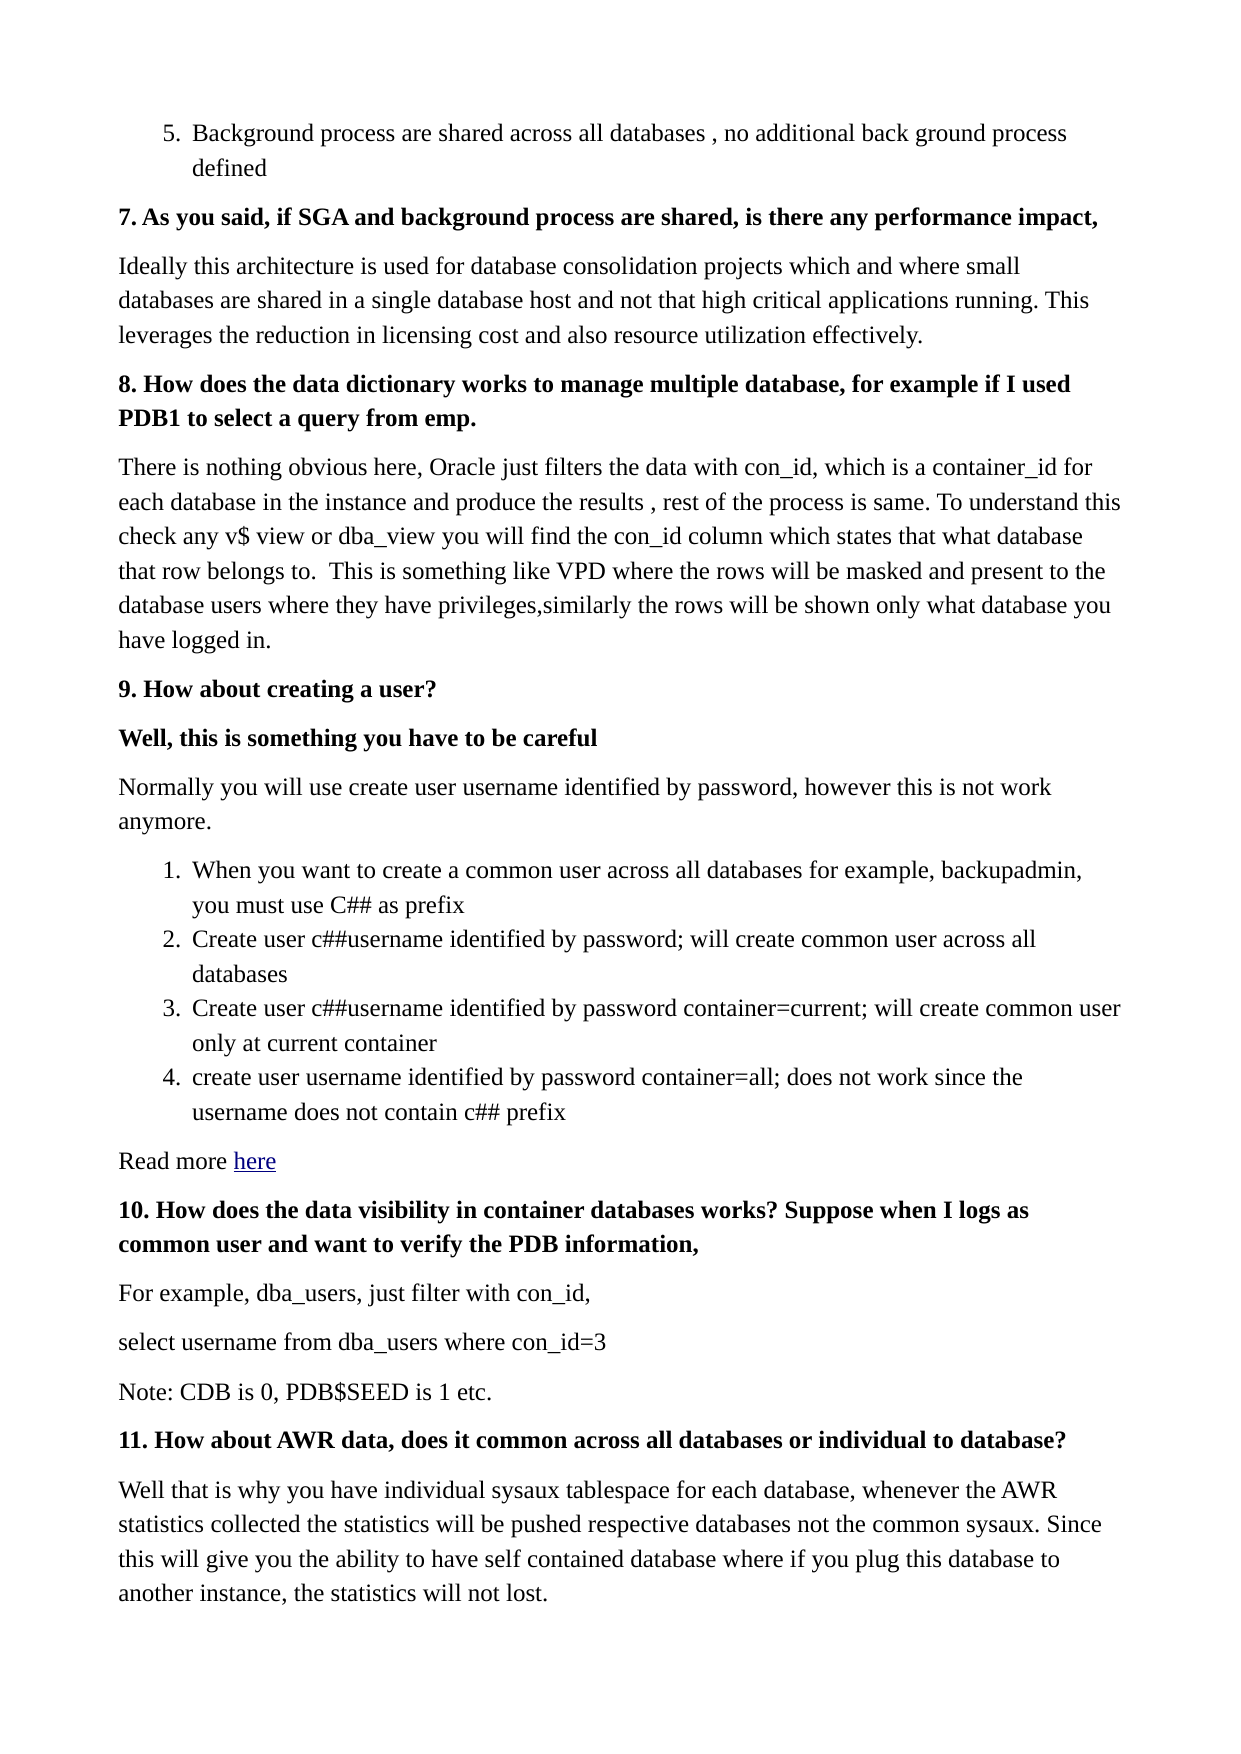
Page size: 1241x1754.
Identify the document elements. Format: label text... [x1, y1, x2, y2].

list Background process are shared across all databases , no additional back ground process defined [162, 118, 1122, 181]
text 7. As you said, if SGA and background process are shared, is there any performance impact, [118, 202, 1122, 230]
text Well that is why you have individual sysaux tablespace for each database, whenever the AWR statistics collected the statistics will be pushed respective databases not the common sysaux. Since this will give you the ability to have self contained database where if you plug this database to another instance, the statistics will not lost. [118, 1475, 1122, 1607]
list Create user c##username identified by password; will create common user across all databases [162, 924, 1122, 988]
text Well, this is something you have to be careful [118, 723, 1122, 752]
list create user username identified by password container=all; does not work since the username does not contain c## prefix [162, 1062, 1122, 1126]
text Note: CDB is 0, PDB$SEED is 1 etc. [118, 1377, 1122, 1405]
text There is nothing obvious here, Oracle just filters the data with con_id, which is a container_id for each database in the instance and produce the results , rest of the process is same. To understand this check any v$ view or dba_view you will find the con_id column which states that what database that row belongs to. This is something like VPD where the rows will be masked and present to the database users where they have privileges,similarly the rows will be shown only what database you have logged in. [118, 452, 1122, 653]
text 8. How does the data dictionary works to manage multiple database, for example if I used PDB1 to select a query from emp. [118, 369, 1122, 432]
list Create user c##username identified by password container=current; will create common user only at current container [162, 993, 1122, 1057]
text Ideally this architecture is used for database consolidation projects which and where small databases are shared in a single database host and not that high critical applications running. This leverages the reduction in licensing cost and also resource utilization effectively. [118, 251, 1122, 348]
text Read more here [118, 1146, 1122, 1174]
text Normally you will use create user username identified by password, however this is not work anymore. [118, 772, 1122, 835]
text select username from dba_users where con_id=3 [118, 1327, 1122, 1356]
text For example, dba_users, just filter with con_id, [118, 1278, 1122, 1307]
text 11. How about AWR data, does it common across all databases or individual to database? [118, 1426, 1122, 1454]
list When you want to create a common user across all databases for example, backupadmin, you must use C## as prefix [162, 855, 1122, 919]
text 9. How about creating a user? [118, 674, 1122, 702]
text 10. How does the data visibility in container databases works? Suppose when I logs as common user and want to verify the PDB information, [118, 1195, 1122, 1258]
